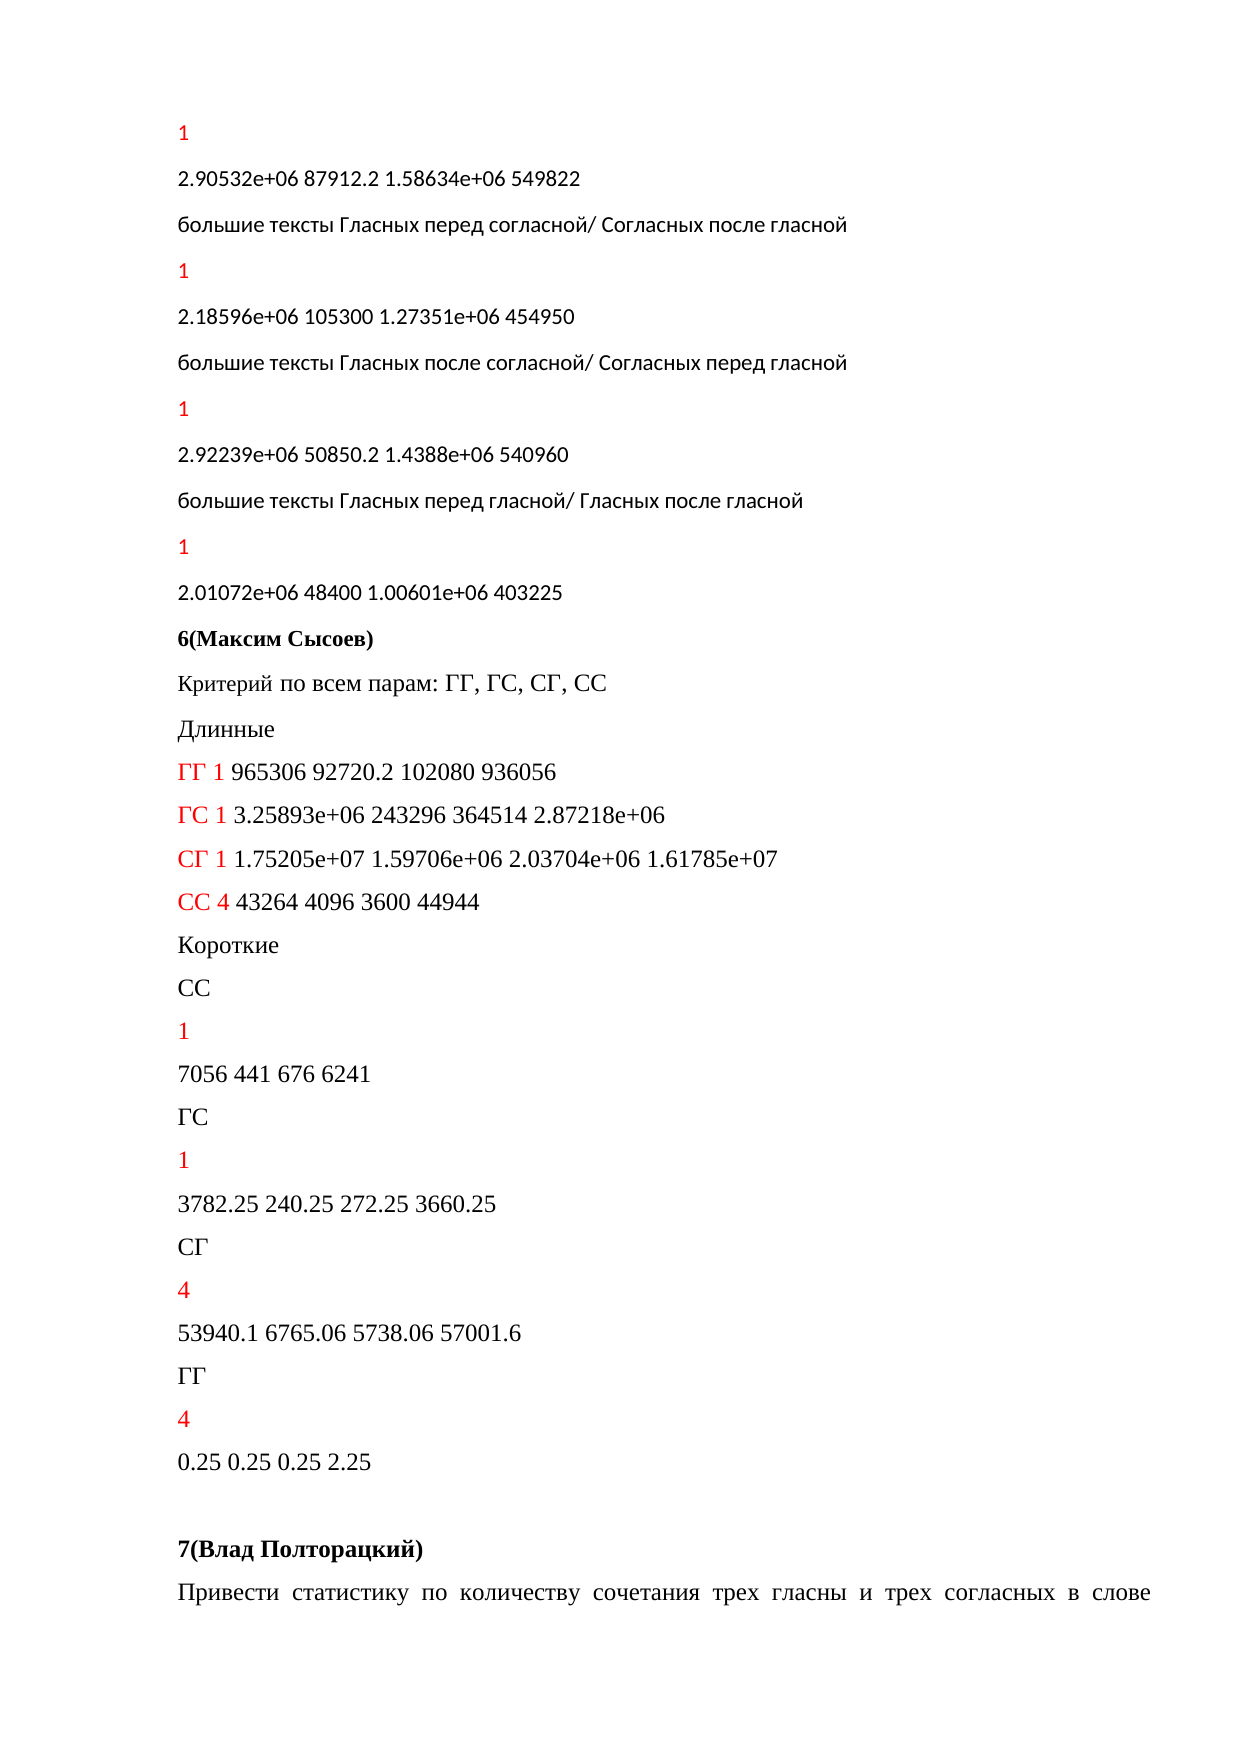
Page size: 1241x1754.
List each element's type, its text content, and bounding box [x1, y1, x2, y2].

text 2.18596e+06 105300 1.27351e+06 454950 [177, 302, 1152, 330]
text 6(Максим Сысоев) [177, 624, 1152, 651]
text 4 [177, 1275, 1152, 1304]
text Длинные [177, 714, 1152, 743]
text 2.92239e+06 50850.2 1.4388e+06 540960 [177, 440, 1152, 468]
text ГС 1 3.25893e+06 243296 364514 2.87218e+06 [177, 801, 1152, 829]
text СС 4 43264 4096 3600 44944 [177, 887, 1152, 916]
text Привести статистику по количеству сочетания трех гласны и трех согласных в слове [177, 1577, 1152, 1606]
text 1 [177, 394, 1152, 422]
text 7056 441 676 6241 [177, 1059, 1152, 1088]
text 1 [177, 1016, 1152, 1045]
text Критерий по всем парам: ГГ, ГС, СГ, СС [177, 664, 1152, 698]
text 0.25 0.25 0.25 2.25 [177, 1447, 1152, 1476]
text 2.90532e+06 87912.2 1.58634e+06 549822 [177, 164, 1152, 192]
text большие тексты Гласных после согласной/ Согласных перед гласной [177, 348, 1152, 376]
text СС [177, 973, 1152, 1002]
text ГС [177, 1102, 1152, 1131]
text большие тексты Гласных перед согласной/ Согласных после гласной [177, 210, 1152, 238]
text 3782.25 240.25 272.25 3660.25 [177, 1189, 1152, 1217]
text 2.01072e+06 48400 1.00601e+06 403225 [177, 578, 1152, 607]
text ГГ 1 965306 92720.2 102080 936056 [177, 757, 1152, 786]
text Короткие [177, 930, 1152, 959]
text 1 [177, 118, 1152, 146]
text 53940.1 6765.06 5738.06 57001.6 [177, 1318, 1152, 1347]
text 1 [177, 1146, 1152, 1174]
text СГ 1 1.75205e+07 1.59706e+06 2.03704e+06 1.61785e+07 [177, 844, 1152, 872]
text 4 [177, 1404, 1152, 1433]
text 1 [177, 532, 1152, 561]
text 1 [177, 256, 1152, 284]
text большие тексты Гласных перед гласной/ Гласных после гласной [177, 486, 1152, 514]
text ГГ [177, 1361, 1152, 1390]
text СГ [177, 1232, 1152, 1261]
text 7(Влад Полторацкий) [177, 1534, 1152, 1562]
